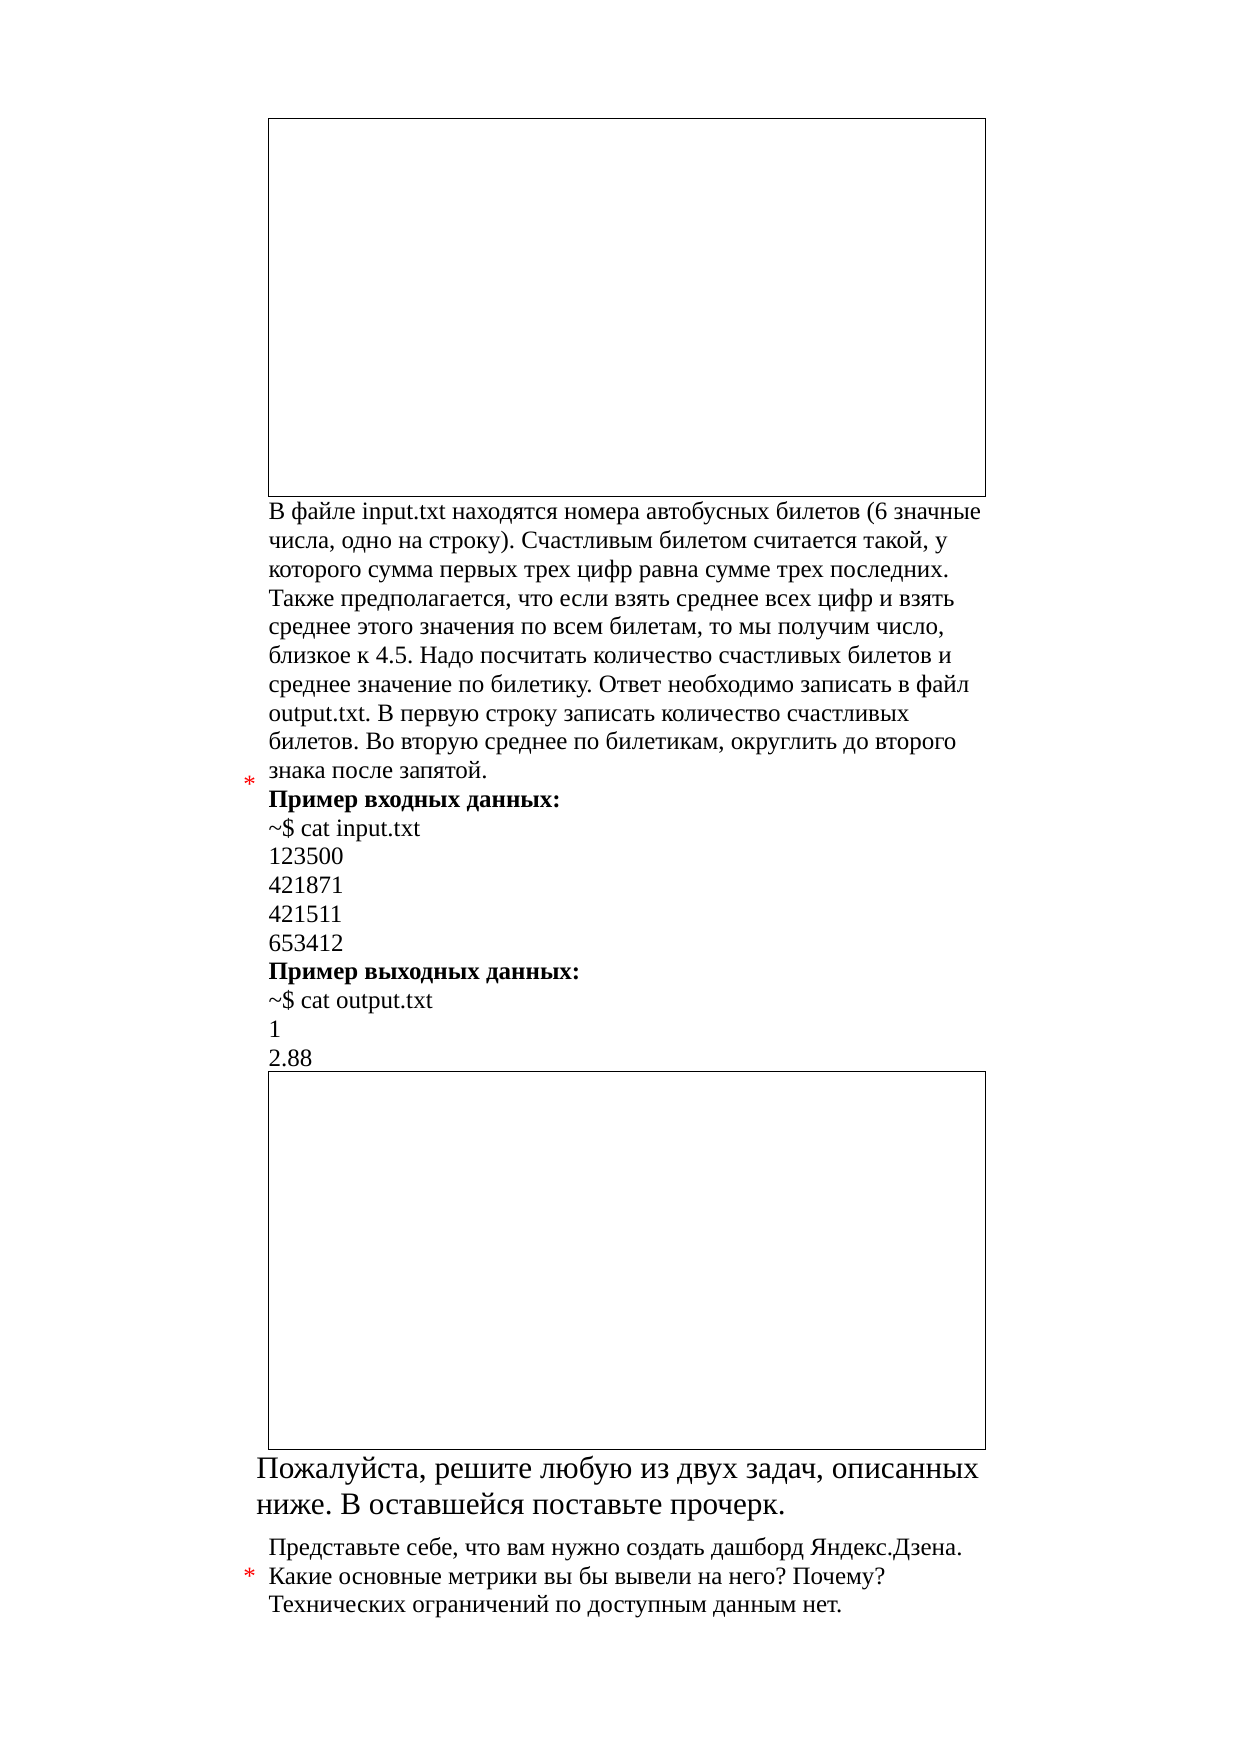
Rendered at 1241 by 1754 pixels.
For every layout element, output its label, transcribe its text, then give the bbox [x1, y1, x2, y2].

table_header Пожалуйста, решите любую из двух задач, описанных ниже. В оставшейся поставьте прочерк. [256, 1450, 997, 1521]
table_cell [986, 1071, 999, 1449]
table_cell [243, 1521, 256, 1532]
table_cell [256, 1521, 997, 1532]
table_header Представьте себе, что вам нужно создать дашборд Яндекс.Дзена. Какие основные метрики вы бы вывели на него? Почему? Технических ограничений по доступным данным нет. [268, 1532, 999, 1618]
table_header В файле input.txt находятся номера автобусных билетов (6 значные числа, одно на строку). Счастливым билетом считается такой, у которого сумма первых трех цифр равна сумме трех последних. Также предполагается, что если взять среднее всех цифр и взять среднее этого значения по всем билетам, то мы получим число, близкое к 4.5. Надо посчитать количество счастливых билетов и среднее значение по билетику. Ответ необходимо записать в файл output.txt. В первую строку записать количество счастливых билетов. Во вторую среднее по билетикам, округлить до второго знака после запятой. Пример входных данных: ~$ cat input.txt 123500 421871 421511 653412 Пример выходных данных: ~$ cat output.txt 1 2.88 [268, 496, 999, 1071]
table_cell [243, 1071, 268, 1449]
table_cell [243, 118, 268, 496]
table_header * [243, 496, 268, 1071]
table_cell [986, 118, 999, 496]
table_header [243, 1450, 256, 1521]
table_header * [243, 1532, 268, 1618]
